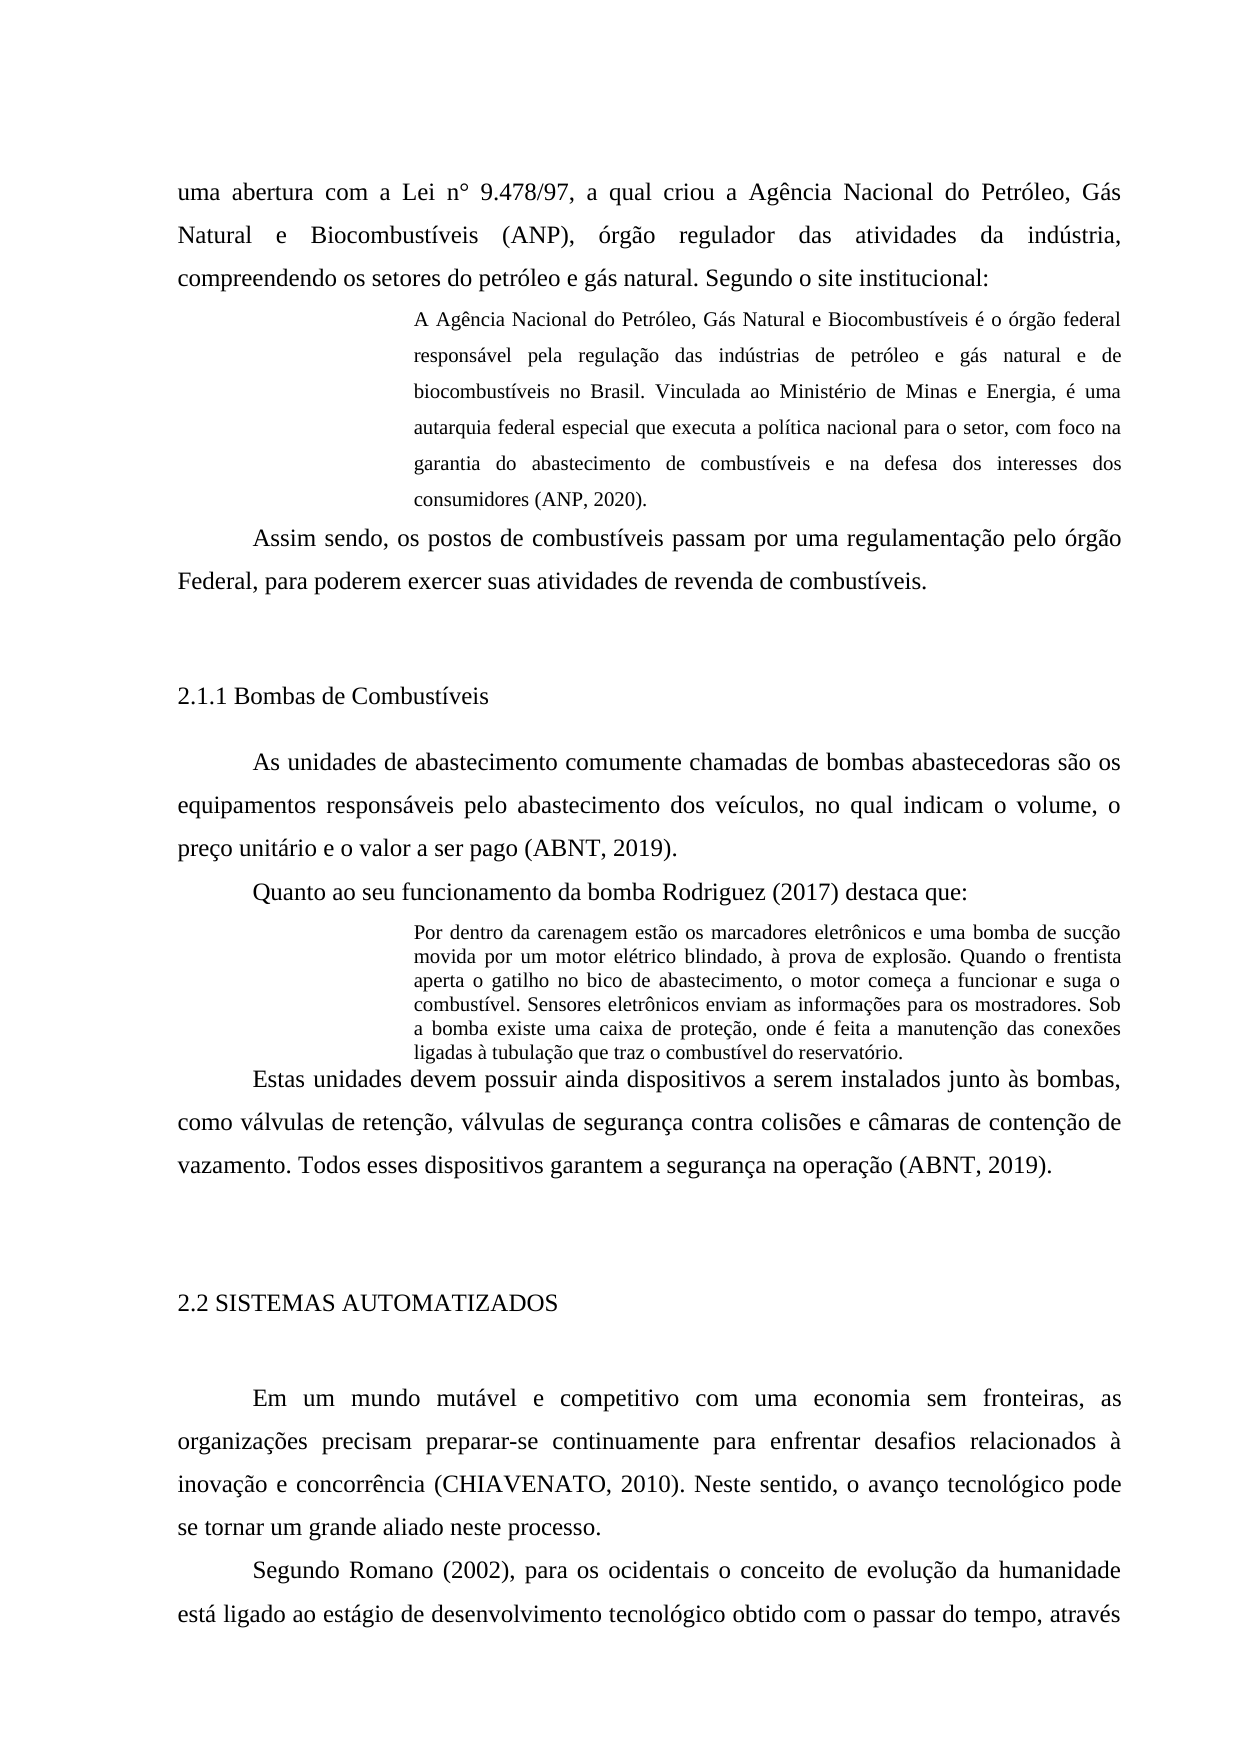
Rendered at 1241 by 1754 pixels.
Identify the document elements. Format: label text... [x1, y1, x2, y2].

text Quanto ao seu funcionamento da bomba Rodriguez (2017) destaca que: [177, 877, 1122, 905]
text Assim sendo, os postos de combustíveis passam por uma regulamentação pelo órgão Federal, para poderem exercer suas atividades de revenda de combustíveis. [177, 523, 1122, 595]
text Segundo Romano (2002), para os ocidentais o conceito de evolução da humanidade está ligado ao estágio de desenvolvimento tecnológico obtido com o passar do tempo, através [177, 1556, 1122, 1627]
text As unidades de abastecimento comumente chamadas de bombas abastecedoras são os equipamentos responsáveis pelo abastecimento dos veículos, no qual indicam o volume, o preço unitário e o valor a ser pago (ABNT, 2019). [177, 747, 1122, 862]
text Em um mundo mutável e competitivo com uma economia sem fronteiras, as organizações precisam preparar-se continuamente para enfrentar desafios relacionados à inovação e concorrência (CHIAVENATO, 2010). Neste sentido, o avanço tecnológico pode se tornar um grande aliado neste processo. [177, 1383, 1122, 1541]
text A Agência Nacional do Petróleo, Gás Natural e Biocombustíveis é o órgão federal responsável pela regulação das indústrias de petróleo e gás natural e de biocombustíveis no Brasil. Vinculada ao Ministério de Minas e Energia, é uma autarquia federal especial que executa a política nacional para o setor, com foco na garantia do abastecimento de combustíveis e na defesa dos interesses dos consumidores (ANP, 2020). [413, 307, 1122, 511]
text Estas unidades devem possuir ainda dispositivos a serem instalados junto às bombas, como válvulas de retenção, válvulas de segurança contra colisões e câmaras de contenção de vazamento. Todos esses dispositivos garantem a segurança na operação (ABNT, 2019). [177, 1064, 1122, 1179]
text Por dentro da carenagem estão os marcadores eletrônicos e uma bomba de sucção movida por um motor elétrico blindado, à prova de explosão. Quando o frentista aperta o gatilho no bico de abastecimento, o motor começa a funcionar e suga o combustível. Sensores eletrônicos enviam as informações para os mostradores. Sob a bomba existe uma caixa de proteção, onde é feita a manutenção das conexões ligadas à tubulação que traz o combustível do reservatório. [413, 920, 1122, 1064]
text uma abertura com a Lei n° 9.478/97, a qual criou a Agência Nacional do Petróleo, Gás Natural e Biocombustíveis (ANP), órgão regulador das atividades da indústria, compreendendo os setores do petróleo e gás natural. Segundo o site institucional: [177, 177, 1122, 292]
subtitle 2.2 SISTEMAS AUTOMATIZADOS [177, 1288, 1122, 1317]
subtitle 2.1.1 Bombas de Combustíveis [177, 681, 1122, 710]
